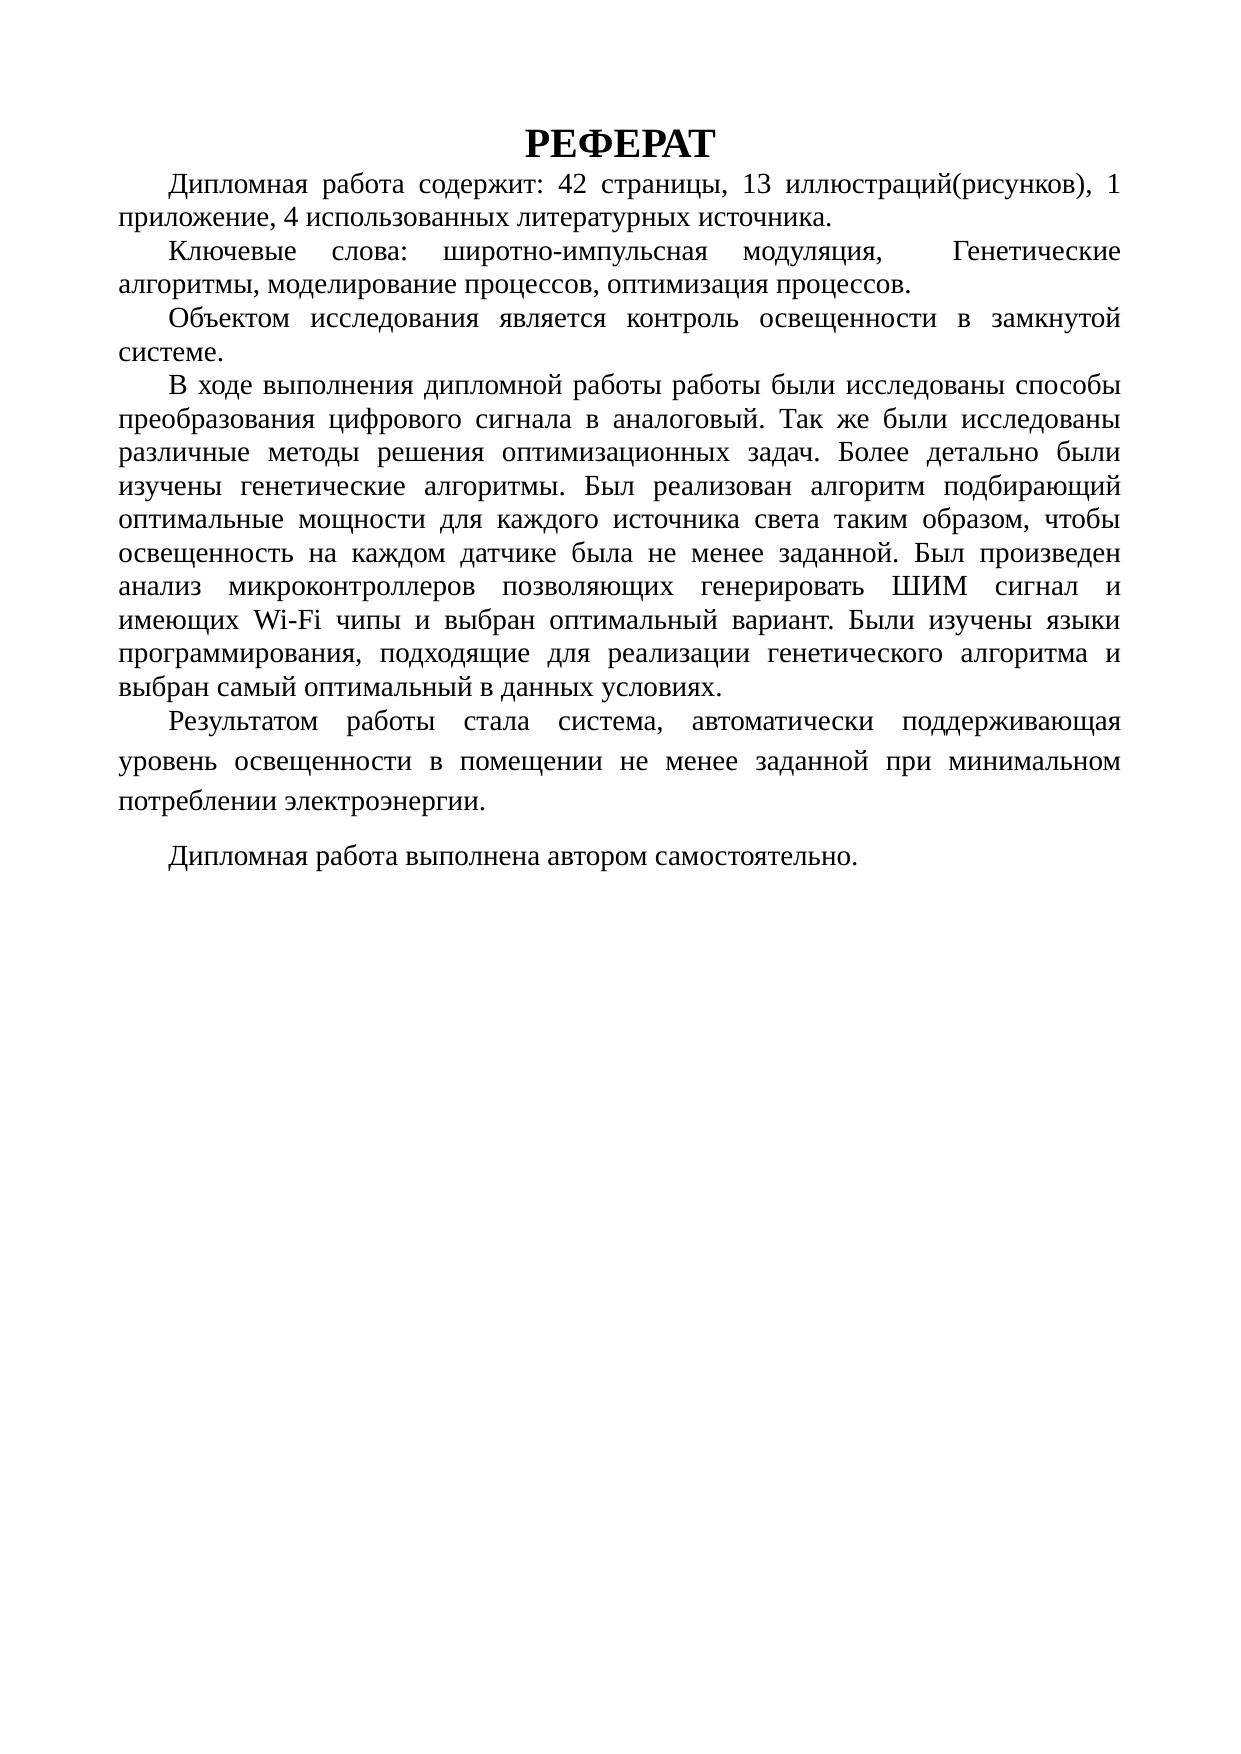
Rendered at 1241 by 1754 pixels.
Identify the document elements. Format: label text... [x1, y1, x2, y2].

text В ходе выполнения дипломной работы работы были исследованы способы преобразования цифрового сигнала в аналоговый. Так же были исследованы различные методы решения оптимизационных задач. Более детально были изучены генетические алгоритмы. Был реализован алгоритм подбирающий оптимальные мощности для каждого источника света таким образом, чтобы освещенность на каждом датчике была не менее заданной. Был произведен анализ микроконтроллеров позволяющих генерировать ШИМ сигнал и имеющих Wi-Fi чипы и выбран оптимальный вариант. Были изучены языки программирования, подходящие для реализации генетического алгоритма и выбран самый оптимальный в данных условиях. [118, 367, 1122, 703]
text Ключевые слова: широтно-импульсная модуляция, Генетические алгоритмы, моделирование процессов, оптимизация процессов. [118, 233, 1122, 300]
text Результатом работы стала система, автоматически поддерживающая уровень освещенности в помещении не менее заданной при минимальном потреблении электроэнергии. [118, 703, 1122, 817]
text РЕФЕРАТ [118, 118, 1122, 166]
text Дипломная работа содержит: 42 страницы, 13 иллюстраций(рисунков), 1 приложение, 4 использованных литературных источника. [118, 166, 1122, 233]
text Дипломная работа выполнена автором самостоятельно. [118, 838, 1122, 871]
text Объектом исследования является контроль освещенности в замкнутой системе. [118, 300, 1122, 367]
